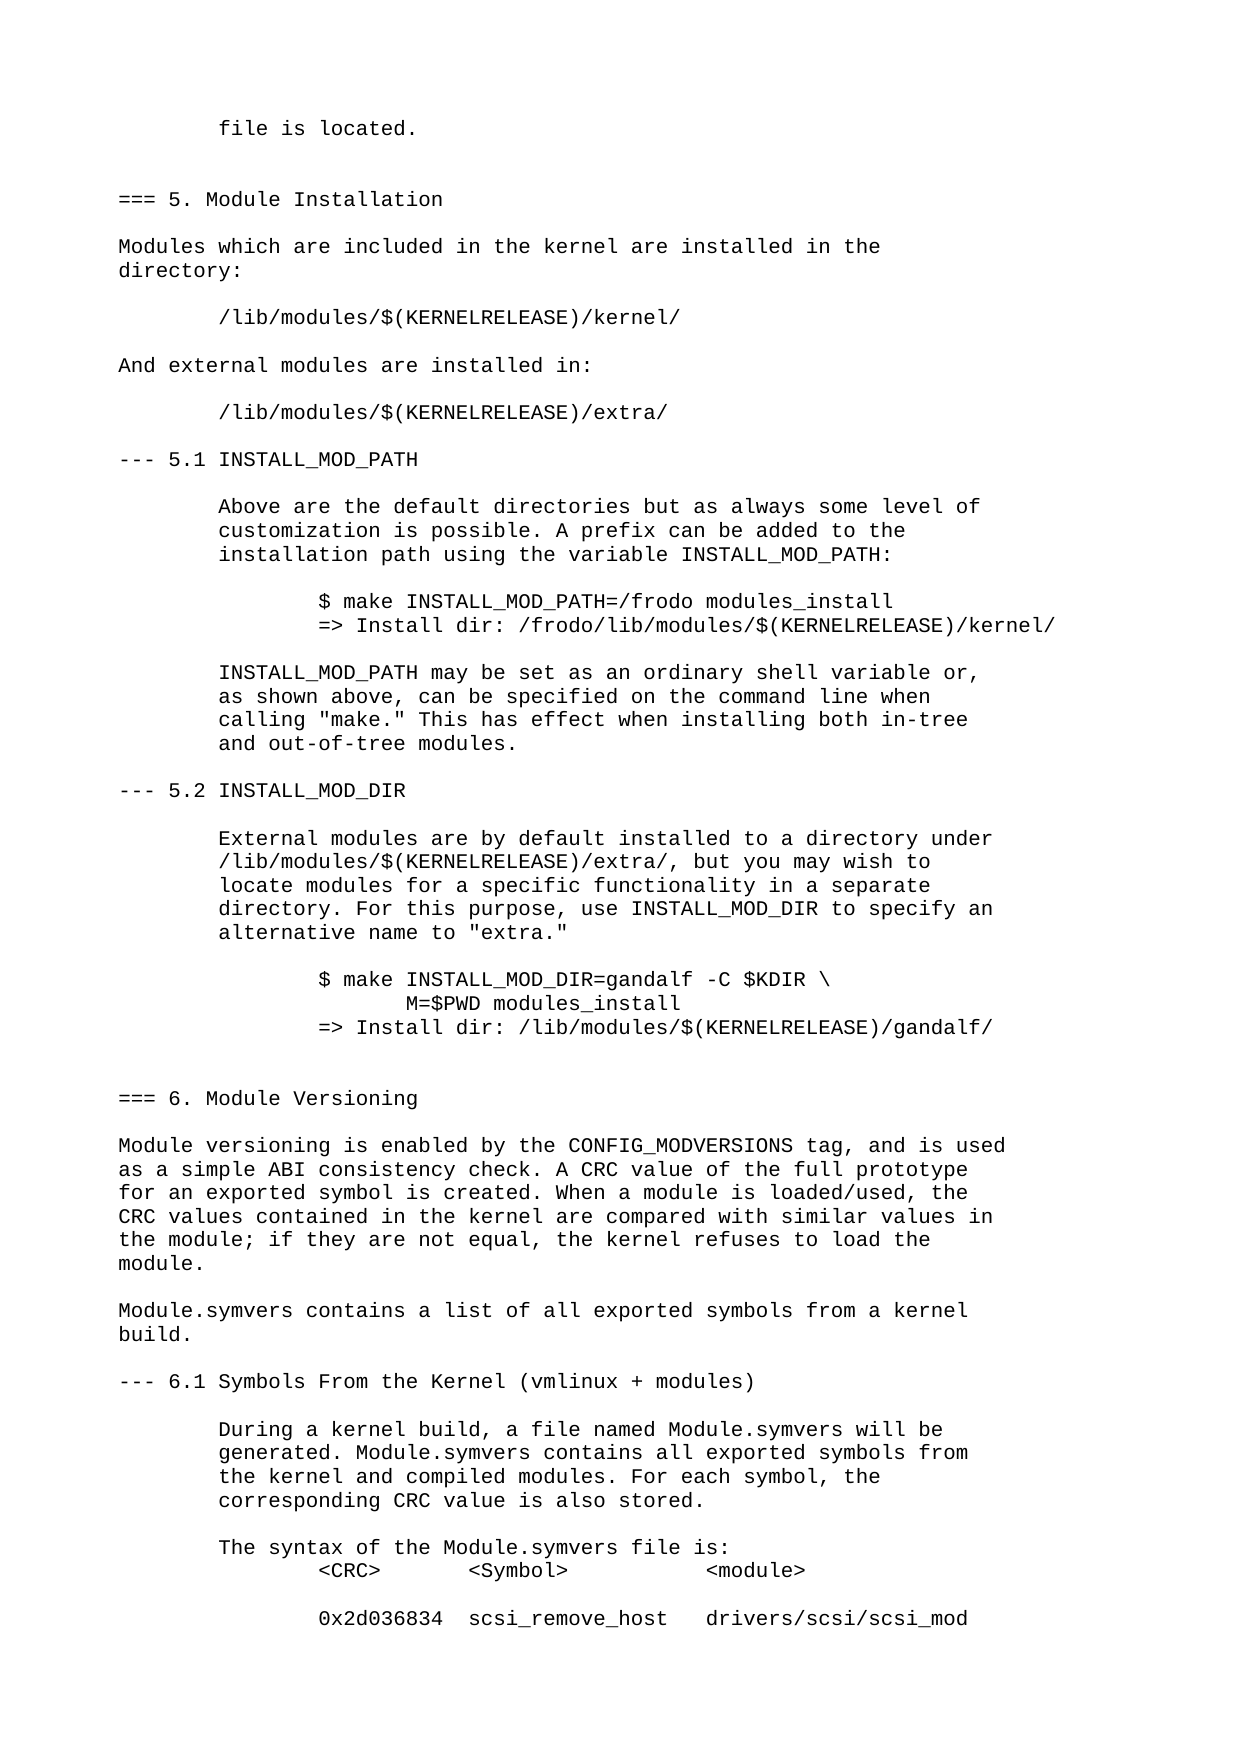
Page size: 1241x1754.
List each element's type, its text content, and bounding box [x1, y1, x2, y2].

text === 6. Module Versioning [118, 1088, 1122, 1111]
text file is located. [118, 118, 1122, 142]
text <CRC> <Symbol> <module> [118, 1561, 1122, 1584]
text 0x2d036834 scsi_remove_host drivers/scsi/scsi_mod [118, 1608, 1122, 1631]
text --- 5.1 INSTALL_MOD_PATH [118, 449, 1122, 473]
text --- 5.2 INSTALL_MOD_DIR [118, 780, 1122, 804]
text => Install dir: /frodo/lib/modules/$(KERNELRELEASE)/kernel/ [118, 615, 1122, 638]
text === 5. Module Installation [118, 189, 1122, 213]
text installation path using the variable INSTALL_MOD_PATH: [118, 544, 1122, 567]
text The syntax of the Module.symvers file is: [118, 1537, 1122, 1561]
text the module; if they are not equal, the kernel refuses to load the [118, 1229, 1122, 1253]
text customization is possible. A prefix can be added to the [118, 520, 1122, 544]
text for an exported symbol is created. When a module is loaded/used, the [118, 1182, 1122, 1206]
text M=$PWD modules_install [118, 993, 1122, 1017]
text $ make INSTALL_MOD_PATH=/frodo modules_install [118, 591, 1122, 615]
text INSTALL_MOD_PATH may be set as an ordinary shell variable or, [118, 662, 1122, 686]
text External modules are by default installed to a directory under [118, 827, 1122, 851]
text locate modules for a specific functionality in a separate [118, 875, 1122, 898]
text Module.symvers contains a list of all exported symbols from a kernel [118, 1300, 1122, 1324]
text the kernel and compiled modules. For each symbol, the [118, 1466, 1122, 1489]
text and out-of-tree modules. [118, 733, 1122, 757]
text directory: [118, 260, 1122, 284]
text And external modules are installed in: [118, 354, 1122, 378]
text directory. For this purpose, use INSTALL_MOD_DIR to specify an [118, 898, 1122, 922]
text => Install dir: /lib/modules/$(KERNELRELEASE)/gandalf/ [118, 1017, 1122, 1040]
text Above are the default directories but as always some level of [118, 496, 1122, 520]
text Module versioning is enabled by the CONFIG_MODVERSIONS tag, and is used [118, 1135, 1122, 1158]
text corresponding CRC value is also stored. [118, 1489, 1122, 1513]
text --- 6.1 Symbols From the Kernel (vmlinux + modules) [118, 1371, 1122, 1395]
text calling "make." This has effect when installing both in-tree [118, 709, 1122, 733]
text generated. Module.symvers contains all exported symbols from [118, 1442, 1122, 1466]
text /lib/modules/$(KERNELRELEASE)/extra/ [118, 402, 1122, 426]
text module. [118, 1253, 1122, 1277]
text $ make INSTALL_MOD_DIR=gandalf -C $KDIR \ [118, 969, 1122, 993]
text alternative name to "extra." [118, 922, 1122, 946]
text Modules which are included in the kernel are installed in the [118, 236, 1122, 260]
text as shown above, can be specified on the command line when [118, 686, 1122, 709]
text During a kernel build, a file named Module.symvers will be [118, 1419, 1122, 1442]
text build. [118, 1324, 1122, 1348]
text CRC values contained in the kernel are compared with similar values in [118, 1206, 1122, 1229]
text /lib/modules/$(KERNELRELEASE)/extra/, but you may wish to [118, 851, 1122, 875]
text as a simple ABI consistency check. A CRC value of the full prototype [118, 1158, 1122, 1182]
text /lib/modules/$(KERNELRELEASE)/kernel/ [118, 307, 1122, 331]
